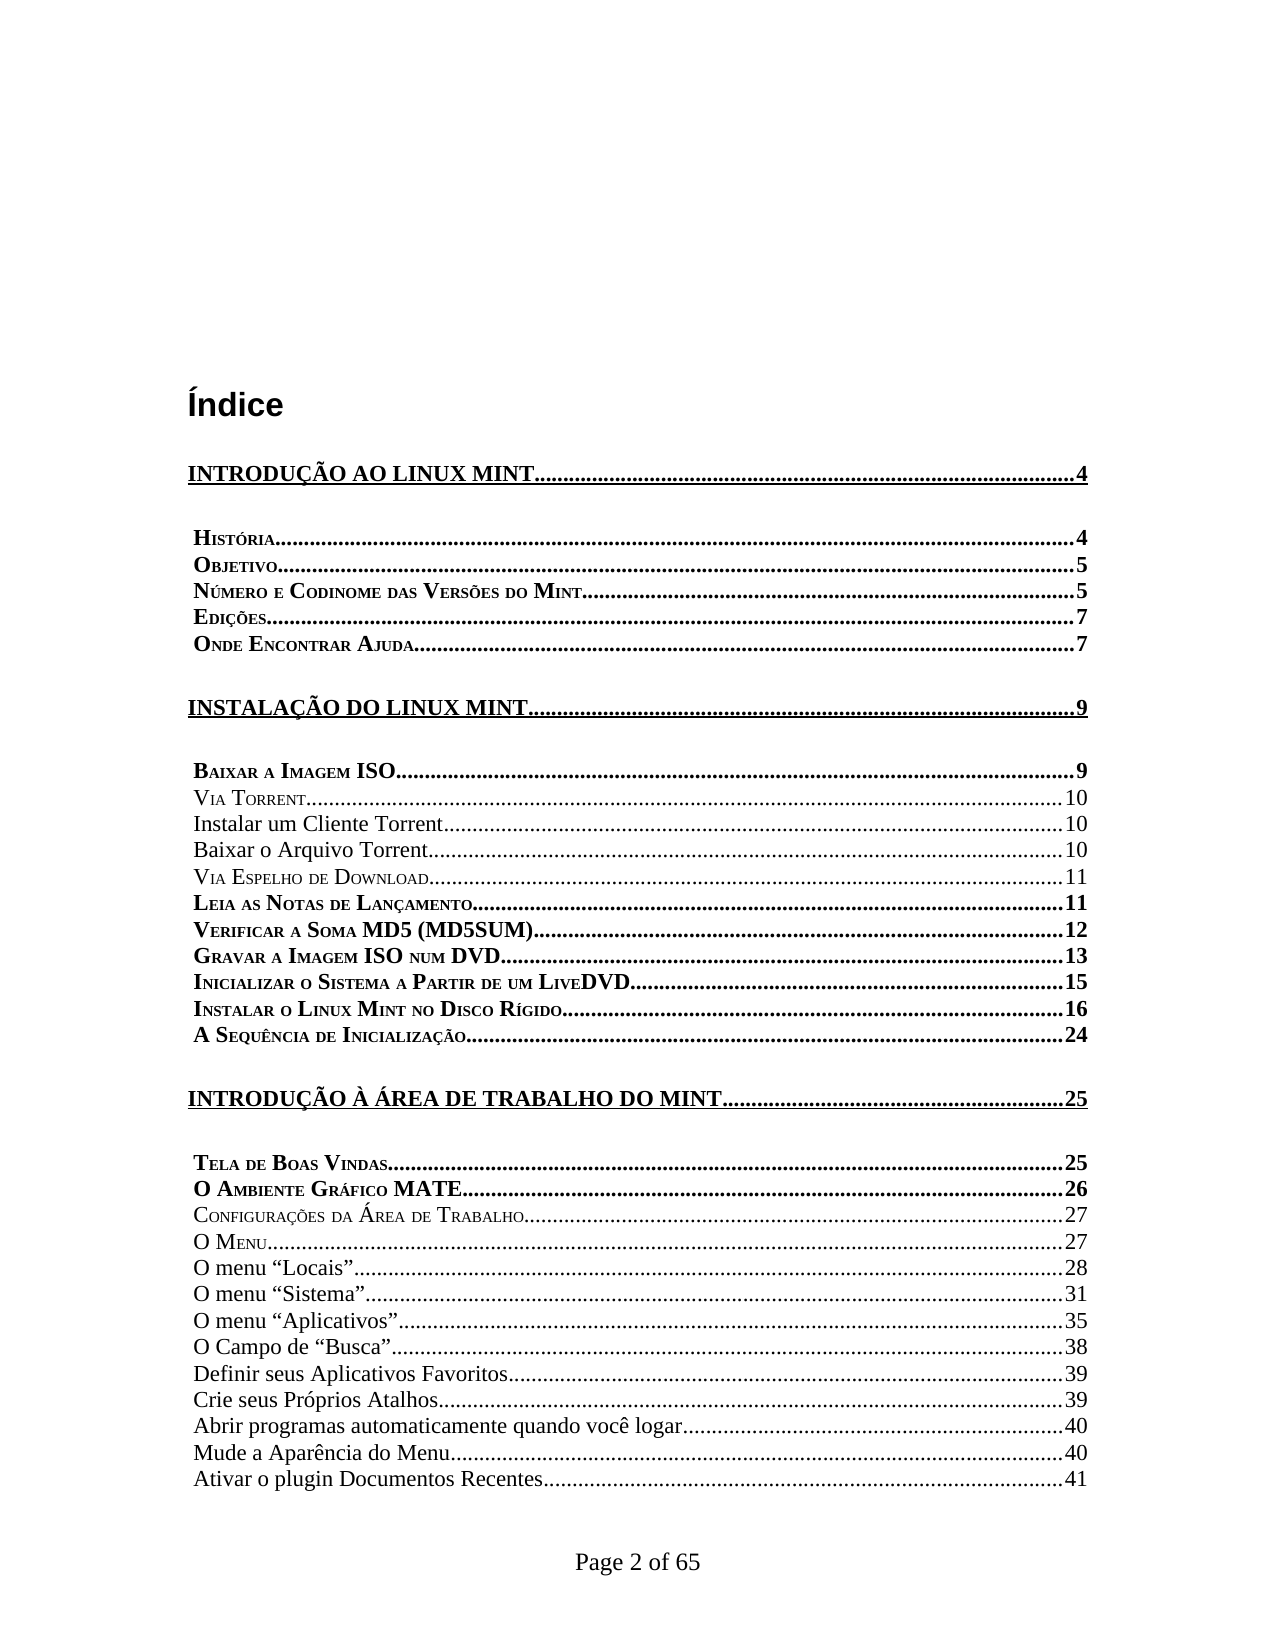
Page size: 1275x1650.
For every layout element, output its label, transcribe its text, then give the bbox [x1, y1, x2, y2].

text Baixar a Imagem ISO 9 [187, 757, 1087, 784]
text O menu “Locais” 28 [187, 1254, 1087, 1281]
text A Sequência de Inicialização 24 [187, 1021, 1087, 1047]
text Tela de Boas Vindas 25 [187, 1149, 1087, 1175]
text O menu “Aplicativos” 35 [187, 1307, 1087, 1333]
subtitle Índice [187, 384, 1087, 423]
text Crie seus Próprios Atalhos 39 [187, 1386, 1087, 1412]
text O Ambiente Gráfico MATE 26 [187, 1175, 1087, 1201]
text Edições 7 [187, 603, 1087, 630]
text Número e Codinome das Versões do Mint 5 [187, 577, 1087, 603]
text O Campo de “Busca” 38 [187, 1333, 1087, 1359]
text Gravar a Imagem ISO num DVD 13 [187, 942, 1087, 968]
text Objetivo 5 [187, 551, 1087, 577]
text História 4 [187, 524, 1087, 551]
text Inicializar o Sistema a Partir de um LiveDVD 15 [187, 968, 1087, 995]
text Instalar o Linux Mint no Disco Rígido 16 [187, 995, 1087, 1021]
text Leia as Notas de Lançamento 11 [187, 889, 1087, 916]
text Instalação do Linux Mint 9 [187, 694, 1087, 716]
text Mude a Aparência do Menu 40 [187, 1439, 1087, 1465]
text Instalar um Cliente Torrent 10 [187, 810, 1087, 837]
text O Menu 27 [187, 1228, 1087, 1254]
text Introdução à Área de Trabalho do Mint 25 [187, 1085, 1087, 1108]
text Ativar o plugin Documentos Recentes 41 [187, 1465, 1087, 1491]
text Verificar a Soma MD5 (MD5SUM) 12 [187, 916, 1087, 942]
text O menu “Sistema” 31 [187, 1281, 1087, 1307]
text Baixar o Arquivo Torrent 10 [187, 837, 1087, 863]
text Via Espelho de Download 11 [187, 863, 1087, 889]
text Abrir programas automaticamente quando você logar 40 [187, 1412, 1087, 1439]
text Definir seus Aplicativos Favoritos 39 [187, 1359, 1087, 1386]
text Via Torrent 10 [187, 784, 1087, 810]
text Introdução ao Linux Mint 4 [187, 461, 1087, 483]
text Onde Encontrar Ajuda 7 [187, 630, 1087, 656]
text Configurações da Área de Trabalho 27 [187, 1201, 1087, 1228]
